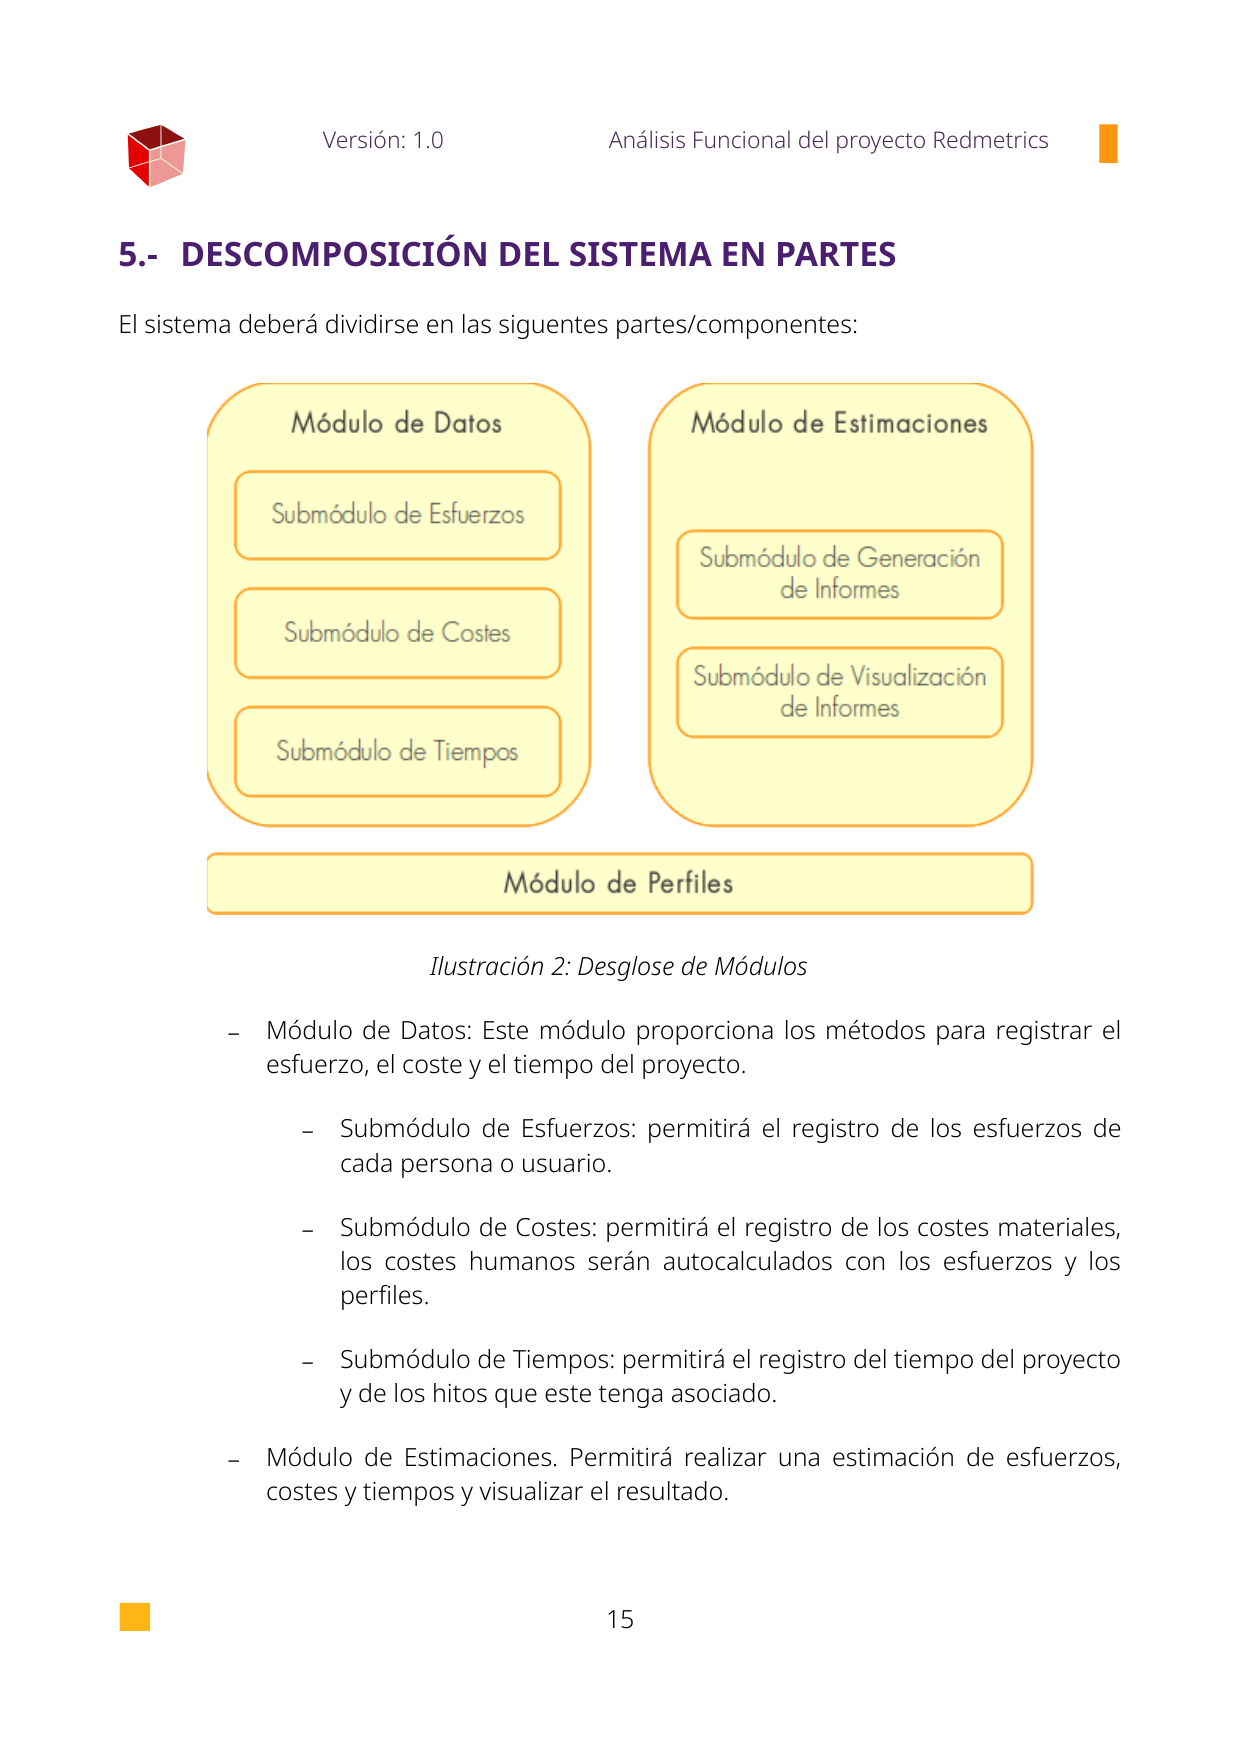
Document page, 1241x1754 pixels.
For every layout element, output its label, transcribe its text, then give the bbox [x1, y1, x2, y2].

list Módulo de Estimaciones. Permitirá realizar una estimación de esfuerzos, costes y tiempos y visualizar el resultado. [228, 1439, 1122, 1508]
picture [123, 123, 189, 189]
list Módulo de Datos: Este módulo proporciona los métodos para registrar el esfuerzo, el coste y el tiempo del proyecto. [228, 1013, 1122, 1081]
subtitle Descomposición del sistema en partes [118, 231, 1122, 276]
text Ilustración 2: Desglose de Módulos [207, 915, 1033, 983]
list Submódulo de Costes: permitirá el registro de los costes materiales, los costes humanos serán autocalculados con los esfuerzos y los perfiles. [302, 1209, 1122, 1311]
list Submódulo de Tiempos: permitirá el registro del tiempo del proyecto y de los hitos que este tenga asociado. [302, 1341, 1122, 1409]
text El sistema deberá dividirse en las siguentes partes/componentes: [118, 306, 1122, 341]
list Submódulo de Esfuerzos: permitirá el registro de los esfuerzos de cada persona o usuario. [302, 1111, 1122, 1179]
picture [206, 383, 1034, 915]
